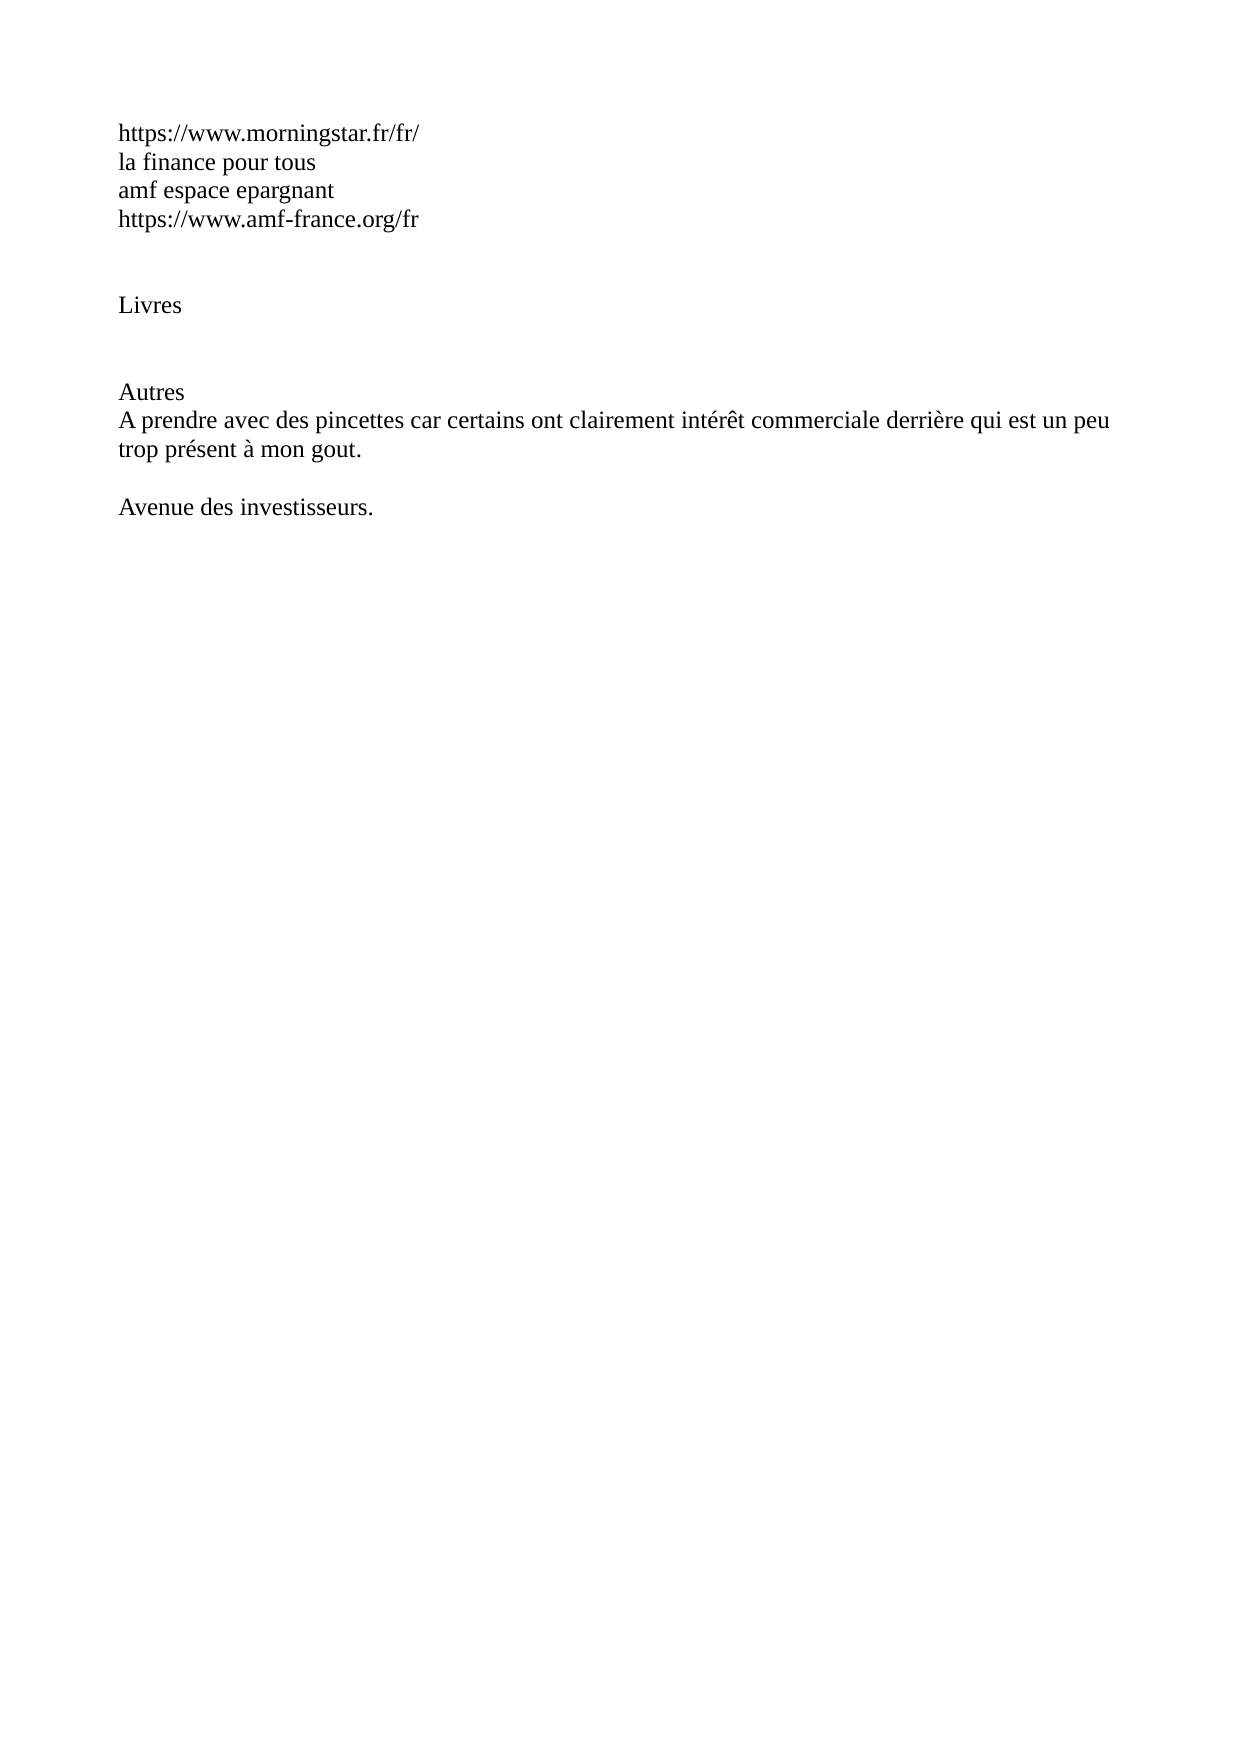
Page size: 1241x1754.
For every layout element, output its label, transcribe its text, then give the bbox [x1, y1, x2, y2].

text amf espace epargnant [118, 176, 1122, 204]
text A prendre avec des pincettes car certains ont clairement intérêt commerciale derrière qui est un peu trop présent à mon gout. [118, 406, 1122, 463]
text Avenue des investisseurs. [118, 492, 1122, 521]
text https://www.amf-france.org/fr [118, 204, 1122, 233]
text la finance pour tous [118, 147, 1122, 176]
text Autres [118, 377, 1122, 406]
text Livres [118, 291, 1122, 319]
text https://www.morningstar.fr/fr/ [118, 118, 1122, 147]
